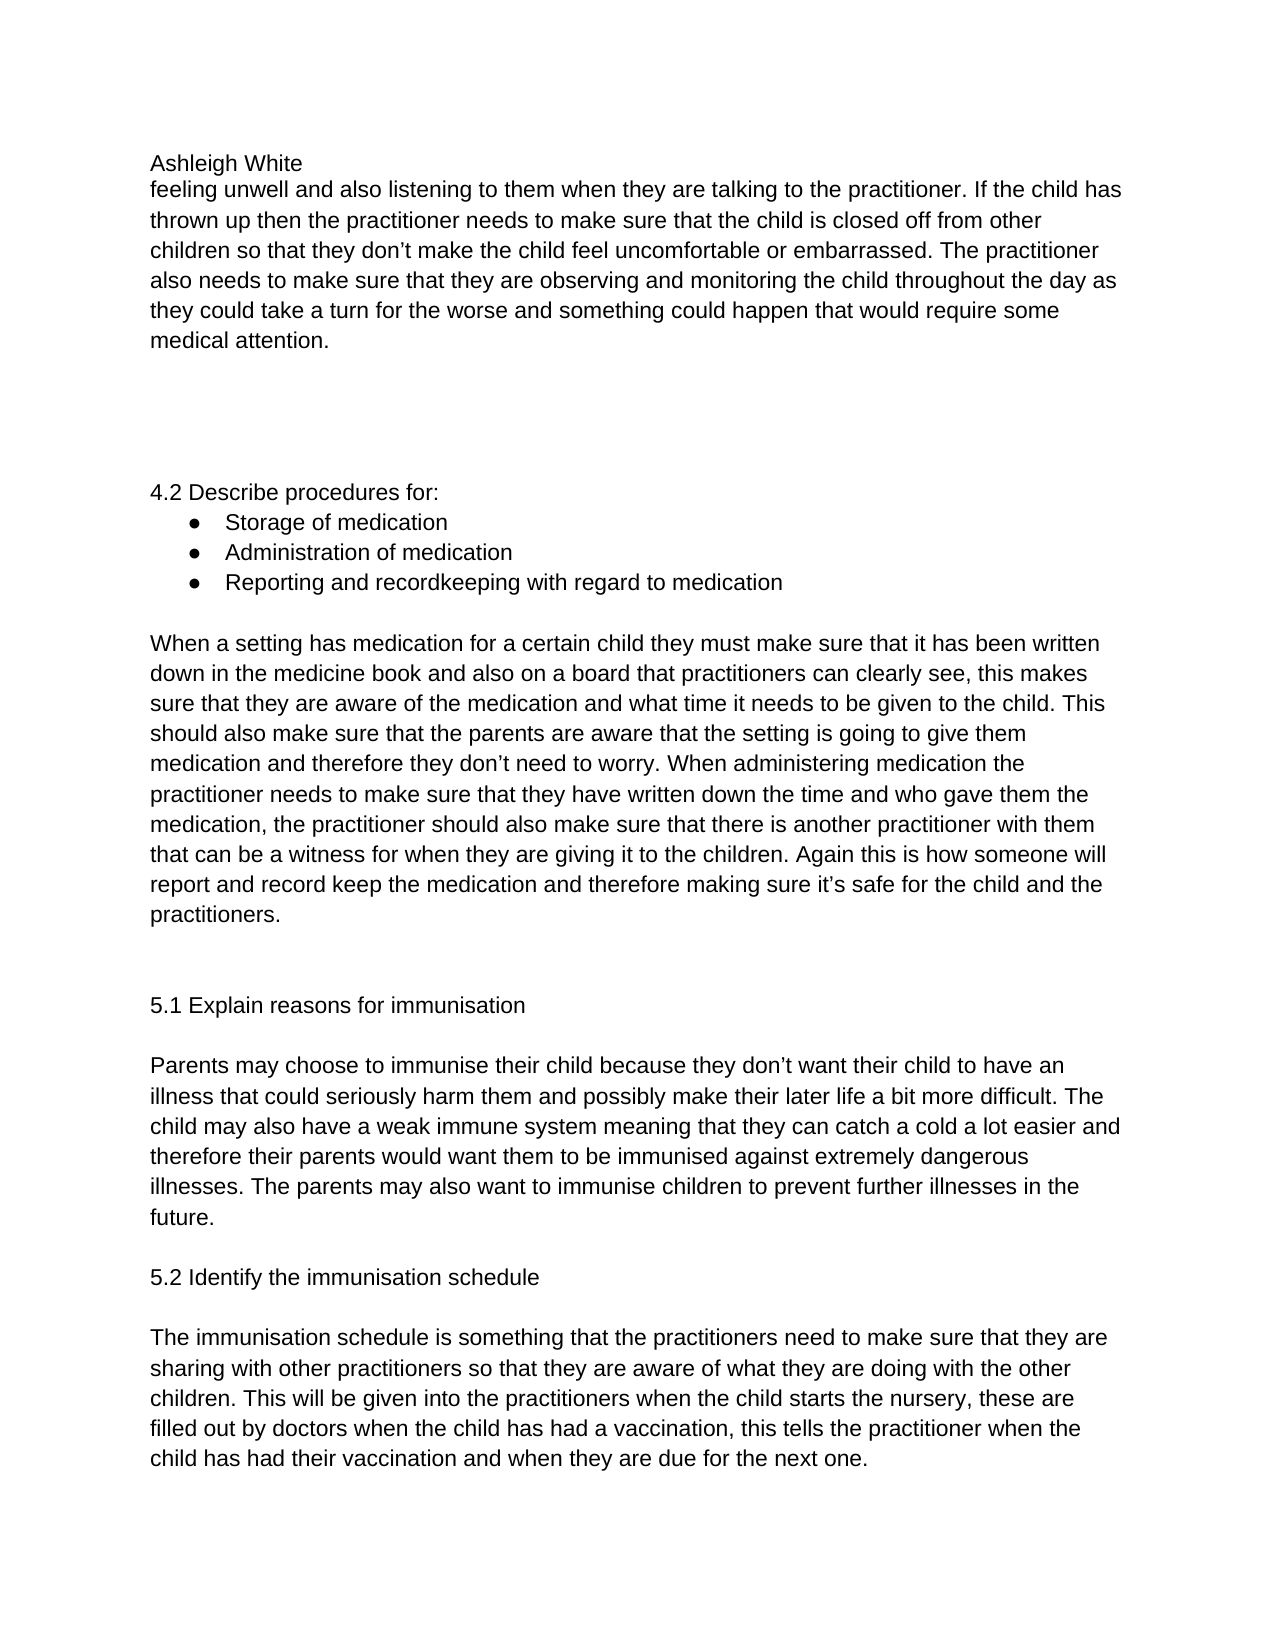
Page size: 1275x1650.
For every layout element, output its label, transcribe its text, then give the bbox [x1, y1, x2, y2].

list Administration of medication [187, 539, 1125, 565]
text Parents may choose to immunise their child because they don’t want their child to have an illness that could seriously harm them and possibly make their later life a bit more difficult. The child may also have a weak immune system meaning that they can catch a cold a lot easier and therefore their parents would want them to be immunised against extremely dangerous illnesses. The parents may also want to immunise children to prevent further illnesses in the future. [150, 1052, 1125, 1230]
text feeling unwell and also listening to them when they are talking to the practitioner. If the child has thrown up then the practitioner needs to make sure that the child is closed off from other children so that they don’t make the child feel uncomfortable or embarrassed. The practitioner also needs to make sure that they are observing and monitoring the child throughout the day as they could take a turn for the worse and something could happen that would require some medical attention. [150, 176, 1125, 354]
text 5.2 Identify the immunisation schedule [150, 1264, 1125, 1290]
text The immunisation schedule is something that the practitioners need to make sure that they are sharing with other practitioners so that they are aware of what they are doing with the other children. This will be given into the practitioners when the child starts the nursery, these are filled out by doctors when the child has had a vaccination, this tells the practitioner when the child has had their vaccination and when they are due for the next one. [150, 1324, 1125, 1471]
text 4.2 Describe procedures for: [150, 478, 1125, 505]
text 5.1 Explain reasons for immunisation [150, 992, 1125, 1018]
text When a setting has medication for a certain child they must make sure that it has been written down in the medicine book and also on a board that practitioners can clearly see, this makes sure that they are aware of the medication and what time it needs to be given to the child. This should also make sure that the parents are aware that the setting is going to give them medication and therefore they don’t need to worry. When administering medication the practitioner needs to make sure that they have written down the time and who gave them the medication, the practitioner should also make sure that there is another practitioner with them that can be a witness for when they are giving it to the children. Again this is how someone will report and record keep the medication and therefore making sure it’s safe for the child and the practitioners. [150, 629, 1125, 928]
list Reporting and recordkeeping with regard to medication [187, 569, 1125, 595]
list Storage of medication [187, 509, 1125, 535]
